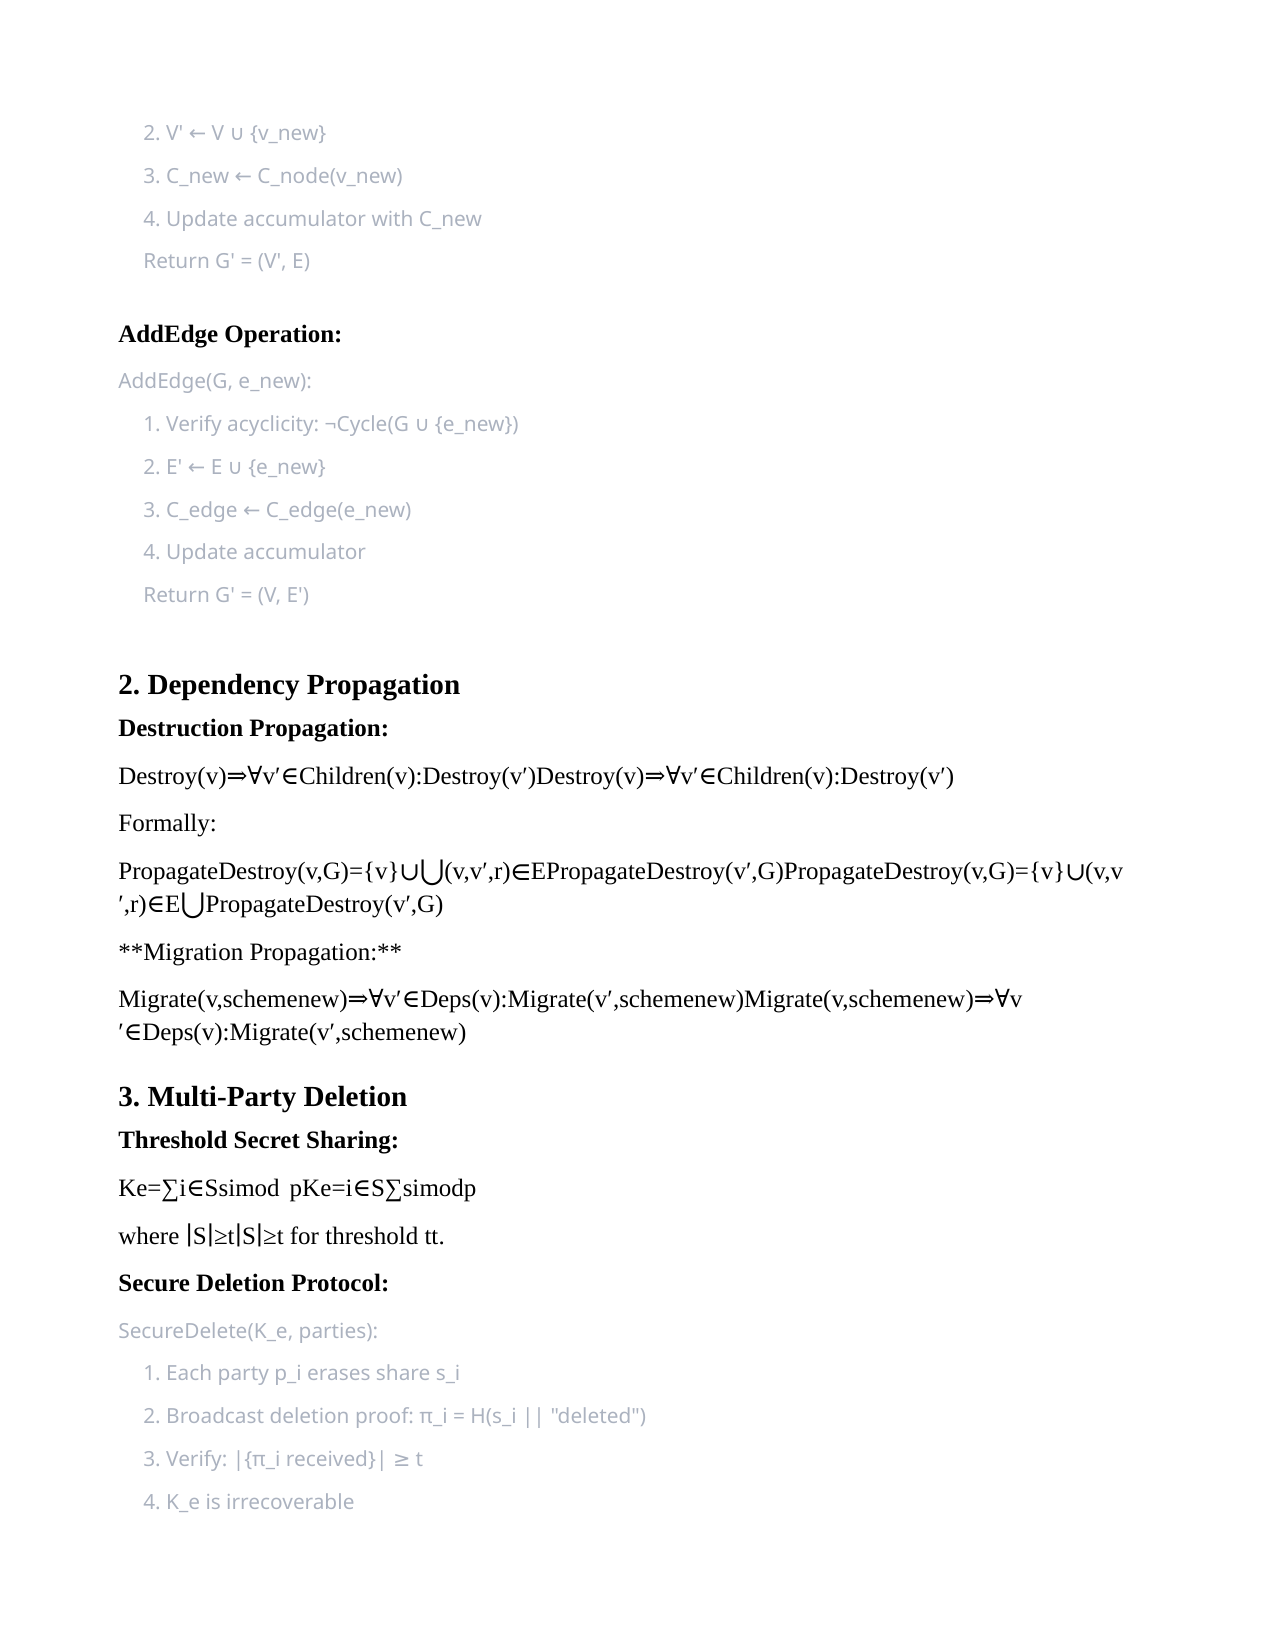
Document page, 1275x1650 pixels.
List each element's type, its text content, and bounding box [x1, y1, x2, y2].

text 4. Update accumulator with C_new [118, 204, 1157, 232]
text Return G' = (V, E') [118, 580, 1157, 609]
text 2. Broadcast deletion proof: π_i = H(s_i || "deleted") [118, 1401, 1157, 1430]
text **Migration Propagation:** [118, 937, 1157, 965]
text where ∣S∣≥t∣S∣≥t for threshold tt. [118, 1221, 1157, 1249]
text 2. E' ← E ∪ {e_new} [118, 452, 1157, 480]
text Destruction Propagation: [118, 713, 1157, 742]
text 2. V' ← V ∪ {v_new} [118, 118, 1157, 147]
subtitle 2. Dependency Propagation [118, 667, 1157, 701]
text PropagateDestroy(v,G)={v}∪⋃(v,v′,r)∈EPropagateDestroy(v′,G)PropagateDestroy(v,G)={v}∪(v,v′,r)∈E⋃​PropagateDestroy(v′,G) [118, 856, 1157, 918]
text Migrate(v,schemenew)⇒∀v′∈Deps(v):Migrate(v′,schemenew)Migrate(v,schemenew​)⇒∀v′∈Deps(v):Migrate(v′,schemenew​) [118, 984, 1157, 1046]
text Threshold Secret Sharing: [118, 1126, 1157, 1154]
text Destroy(v)⇒∀v′∈Children(v):Destroy(v′)Destroy(v)⇒∀v′∈Children(v):Destroy(v′) [118, 761, 1157, 789]
text Secure Deletion Protocol: [118, 1268, 1157, 1297]
text 1. Verify acyclicity: ¬Cycle(G ∪ {e_new}) [118, 409, 1157, 438]
text SecureDelete(K_e, parties): [118, 1316, 1157, 1344]
text AddEdge(G, e_new): [118, 366, 1157, 395]
text AddEdge Operation: [118, 319, 1157, 348]
text Return G' = (V', E) [118, 247, 1157, 275]
text 3. Verify: |{π_i received}| ≥ t [118, 1444, 1157, 1473]
text Formally: [118, 808, 1157, 837]
text 1. Each party p_i erases share s_i [118, 1358, 1157, 1387]
text 3. C_edge ← C_edge(e_new) [118, 495, 1157, 523]
text 3. C_new ← C_node(v_new) [118, 161, 1157, 189]
text 4. K_e is irrecoverable [118, 1487, 1157, 1516]
text 4. Update accumulator [118, 537, 1157, 566]
text Ke=∑i∈Ssimod pKe​=i∈S∑​si​modp [118, 1173, 1157, 1202]
subtitle 3. Multi-Party Deletion [118, 1079, 1157, 1113]
